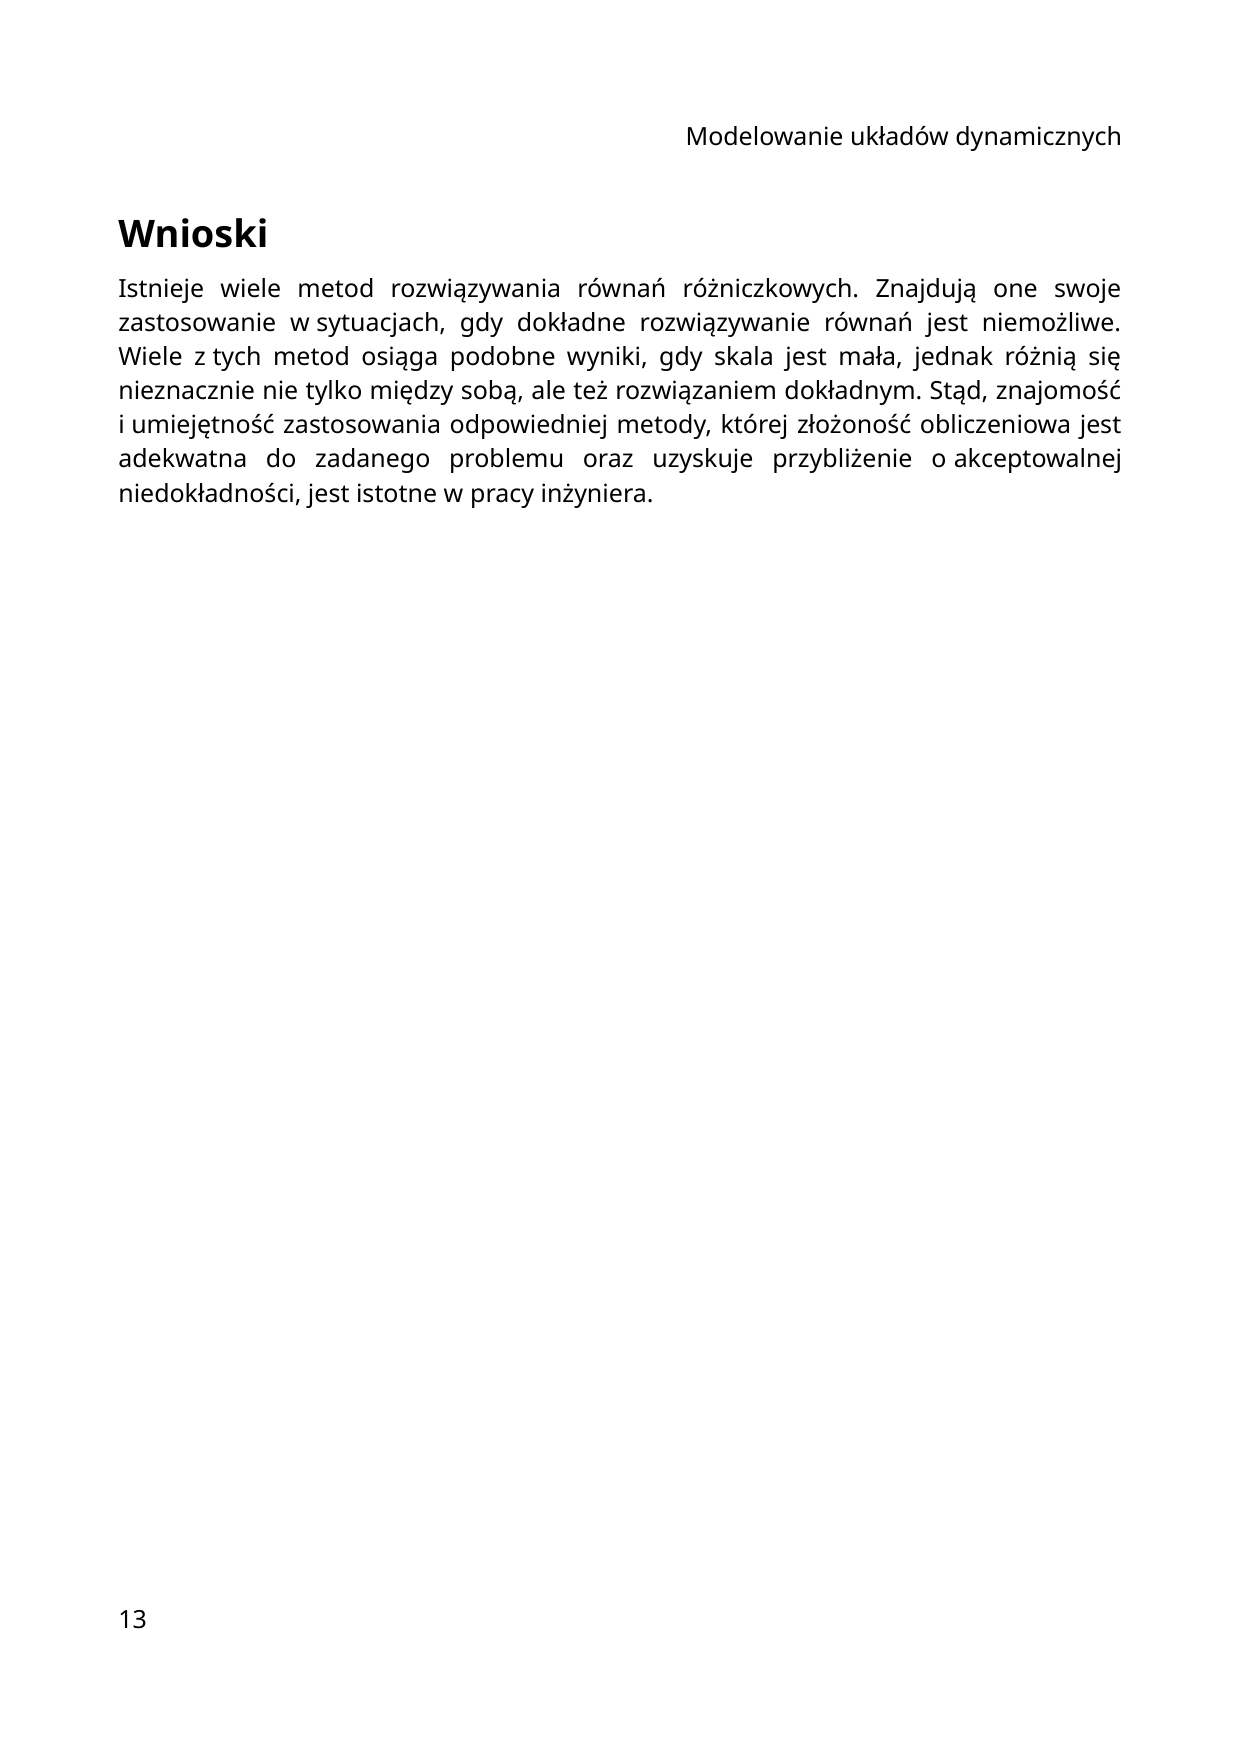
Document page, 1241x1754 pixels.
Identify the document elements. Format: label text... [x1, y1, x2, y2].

subtitle Wnioski [118, 207, 1122, 258]
text Istnieje wiele metod rozwiązywania równań różniczkowych. Znajdują one swoje zastosowanie w sytuacjach, gdy dokładne rozwiązywanie równań jest niemożliwe. Wiele z tych metod osiąga podobne wyniki, gdy skala jest mała, jednak różnią się nieznacznie nie tylko między sobą, ale też rozwiązaniem dokładnym. Stąd, znajomość i umiejętność zastosowania odpowiedniej metody, której złożoność obliczeniowa jest adekwatna do zadanego problemu oraz uzyskuje przybliżenie o akceptowalnej niedokładności, jest istotne w pracy inżyniera. [118, 271, 1122, 509]
